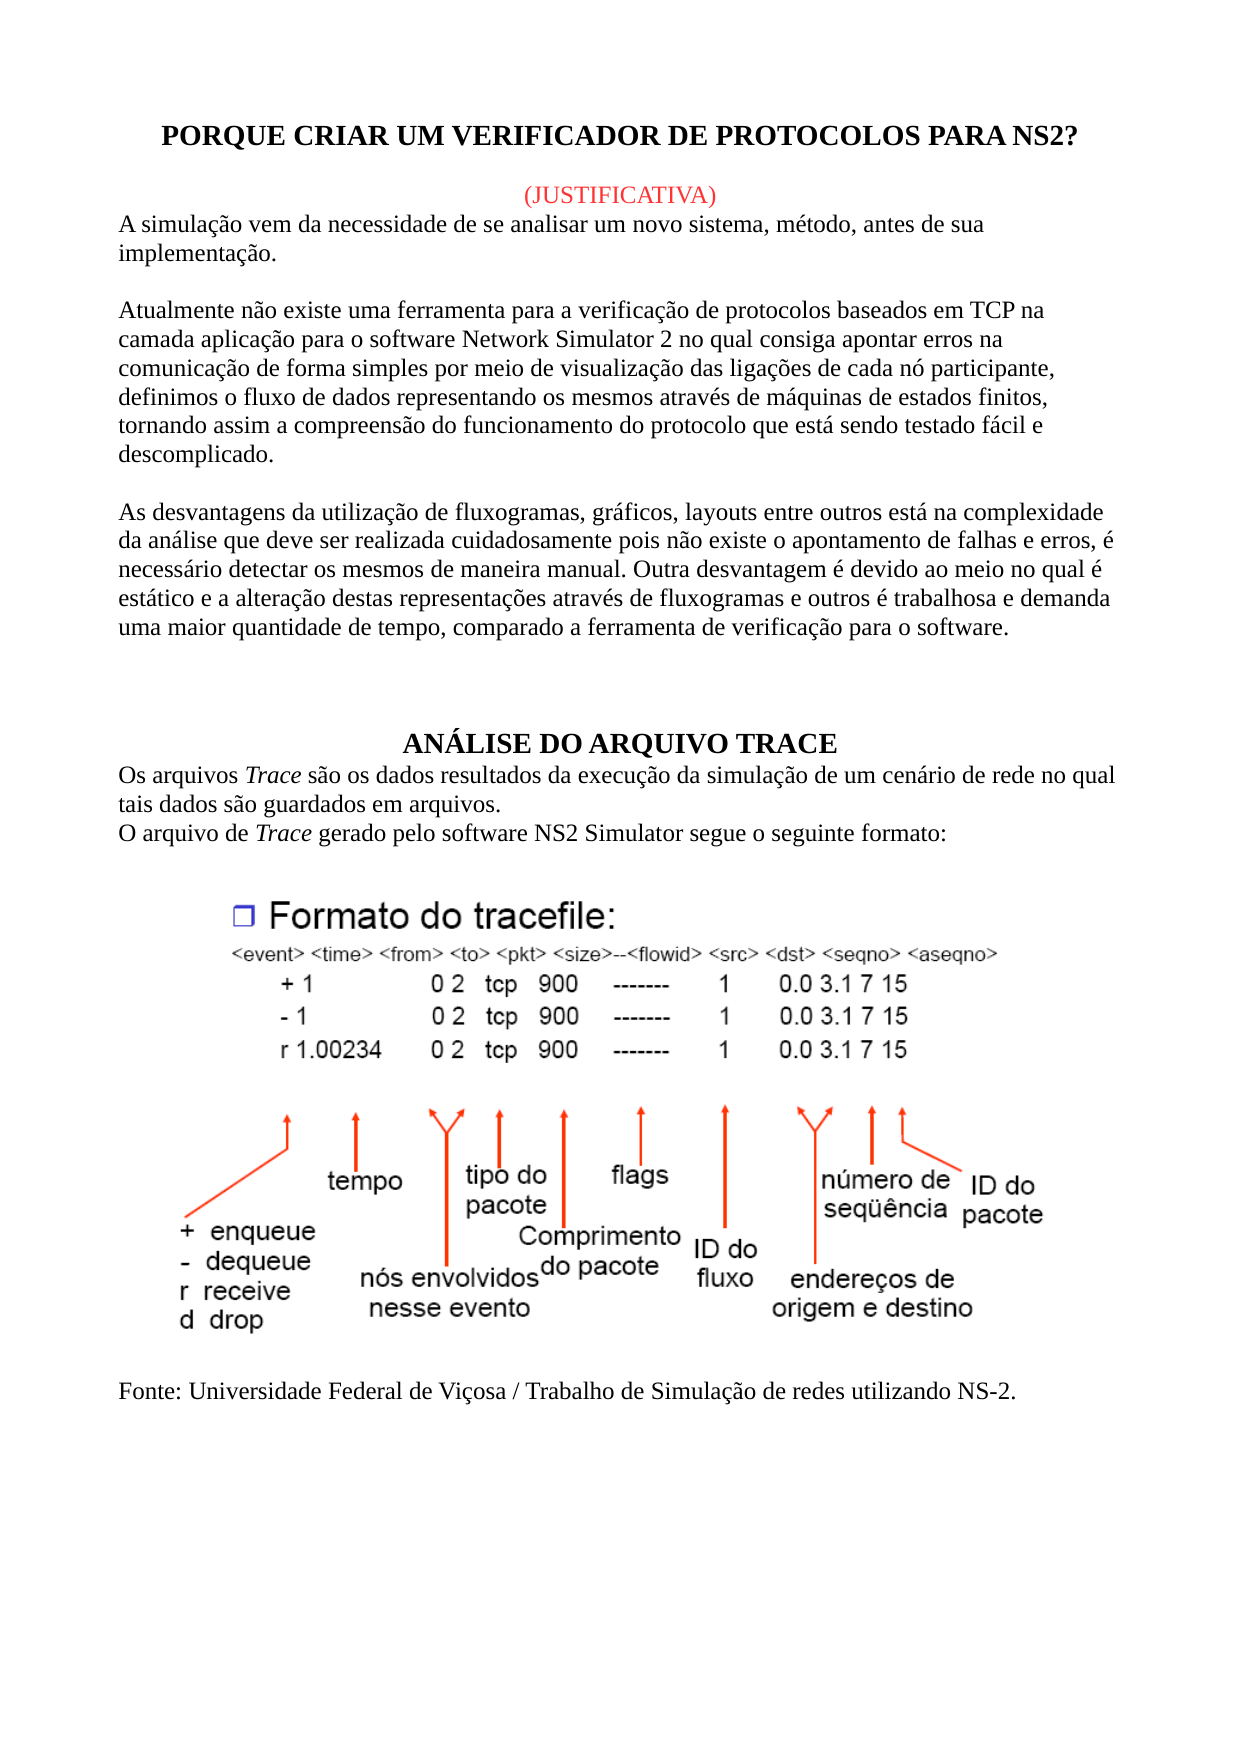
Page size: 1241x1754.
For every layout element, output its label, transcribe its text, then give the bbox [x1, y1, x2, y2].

text PORQUE CRIAR UM VERIFICADOR DE PROTOCOLOS PARA NS2? [118, 118, 1122, 152]
text Os arquivos Trace são os dados resultados da execução da simulação de um cenário de rede no qual tais dados são guardados em arquivos. O arquivo de Trace gerado pelo software NS2 Simulator segue o seguinte formato: [118, 760, 1122, 846]
text ANÁLISE DO ARQUIVO TRACE [118, 727, 1122, 760]
text A simulação vem da necessidade de se analisar um novo sistema, método, antes de sua implementação. [118, 209, 1122, 267]
text Fonte: Universidade Federal de Viçosa / Trabalho de Simulação de redes utilizando NS-2. [118, 1376, 1122, 1405]
text Atualmente não existe uma ferramenta para a verificação de protocolos baseados em TCP na camada aplicação para o software Network Simulator 2 no qual consiga apontar erros na comunicação de forma simples por meio de visualização das ligações de cada nó participante, definimos o fluxo de dados representando os mesmos através de máquinas de estados finitos, tornando assim a compreensão do funcionamento do protocolo que está sendo testado fácil e descomplicado. As desvantagens da utilização de fluxogramas, gráficos, layouts entre outros está na complexidade da análise que deve ser realizada cuidadosamente pois não existe o apontamento de falhas e erros, é necessário detectar os mesmos de maneira manual. Outra desvantagem é devido ao meio no qual é estático e a alteração destas representações através de fluxogramas e outros é trabalhosa e demanda uma maior quantidade de tempo, comparado a ferramenta de verificação para o software. [118, 295, 1122, 640]
text (JUSTIFICATIVA) [118, 180, 1122, 209]
picture [175, 875, 1065, 1348]
